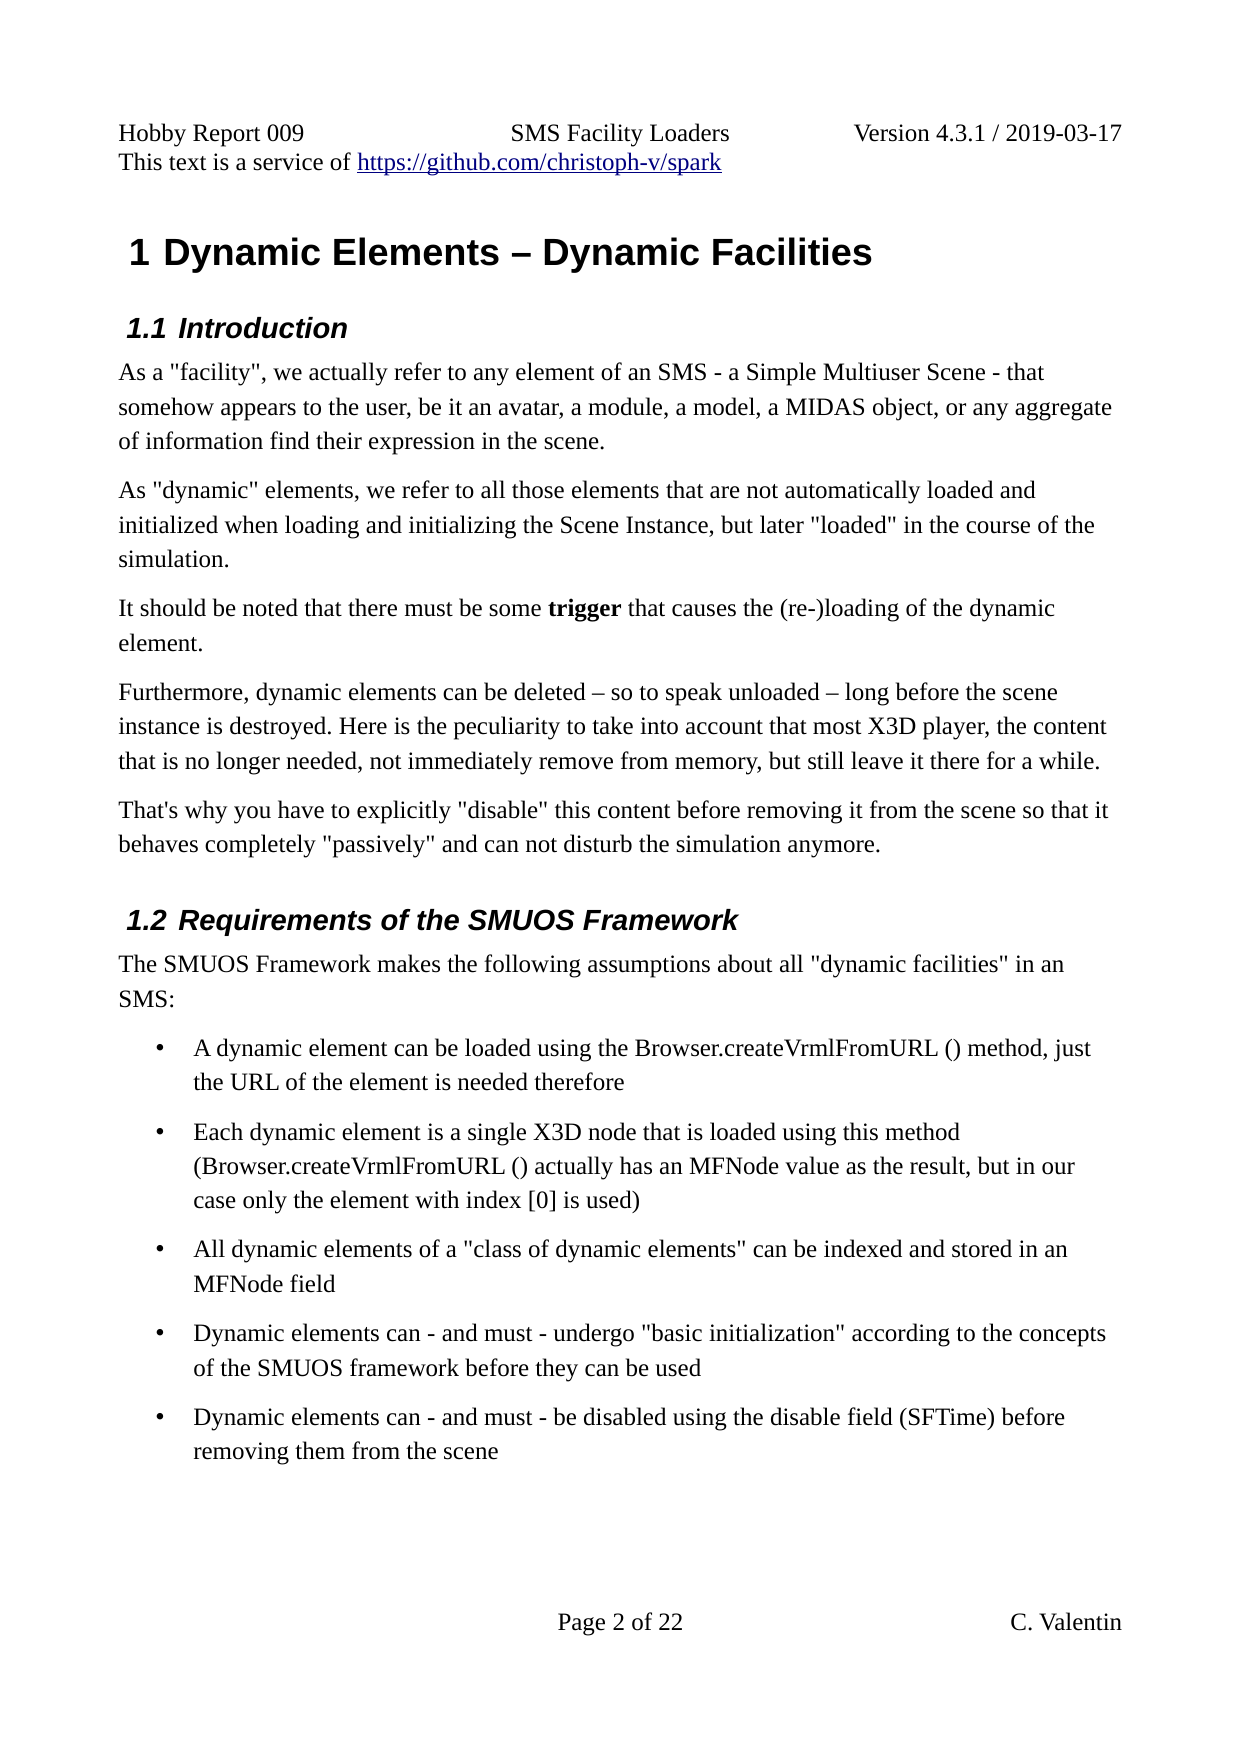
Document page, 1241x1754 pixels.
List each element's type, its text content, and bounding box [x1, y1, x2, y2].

text That's why you have to explicitly "disable" this content before removing it from the scene so that it behaves completely "passively" and can not disturb the simulation anymore. [118, 795, 1122, 858]
text As a "facility", we actually refer to any element of an SMS - a Simple Multiuser Scene - that somehow appears to the user, be it an avatar, a module, a model, a MIDAS object, or any aggregate of information find their expression in the scene. [118, 357, 1122, 455]
list Each dynamic element is a single X3D node that is loaded using this method (Browser.createVrmlFromURL () actually has an MFNode value as the result, but in our case only the element with index [0] is used) [156, 1117, 1122, 1214]
subtitle Requirements of the SMUOS Framework [118, 903, 1122, 937]
list Dynamic elements can - and must - undergo "basic initialization" according to the concepts of the SMUOS framework before they can be used [156, 1318, 1122, 1381]
text Furthermore, dynamic elements can be deleted – so to speak unloaded – long before the scene instance is destroyed. Here is the peculiarity to take into account that most X3D player, the content that is no longer needed, not immediately remove from memory, but still leave it there for a while. [118, 677, 1122, 774]
text The SMUOS Framework makes the following assumptions about all "dynamic facilities" in an SMS: [118, 949, 1122, 1013]
list Dynamic elements can - and must - be disabled using the disable field (SFTime) before removing them from the scene [156, 1402, 1122, 1465]
subtitle Dynamic Elements – Dynamic Facilities [118, 230, 1122, 274]
text It should be noted that there must be some trigger that causes the (re-)loading of the dynamic element. [118, 593, 1122, 657]
list A dynamic element can be loaded using the Browser.createVrmlFromURL () method, just the URL of the element is needed therefore [156, 1033, 1122, 1096]
subtitle Introduction [118, 311, 1122, 345]
list All dynamic elements of a "class of dynamic elements" can be indexed and stored in an MFNode field [156, 1234, 1122, 1298]
text As "dynamic" elements, we refer to all those elements that are not automatically loaded and initialized when loading and initializing the Scene Instance, but later "loaded" in the course of the simulation. [118, 475, 1122, 573]
